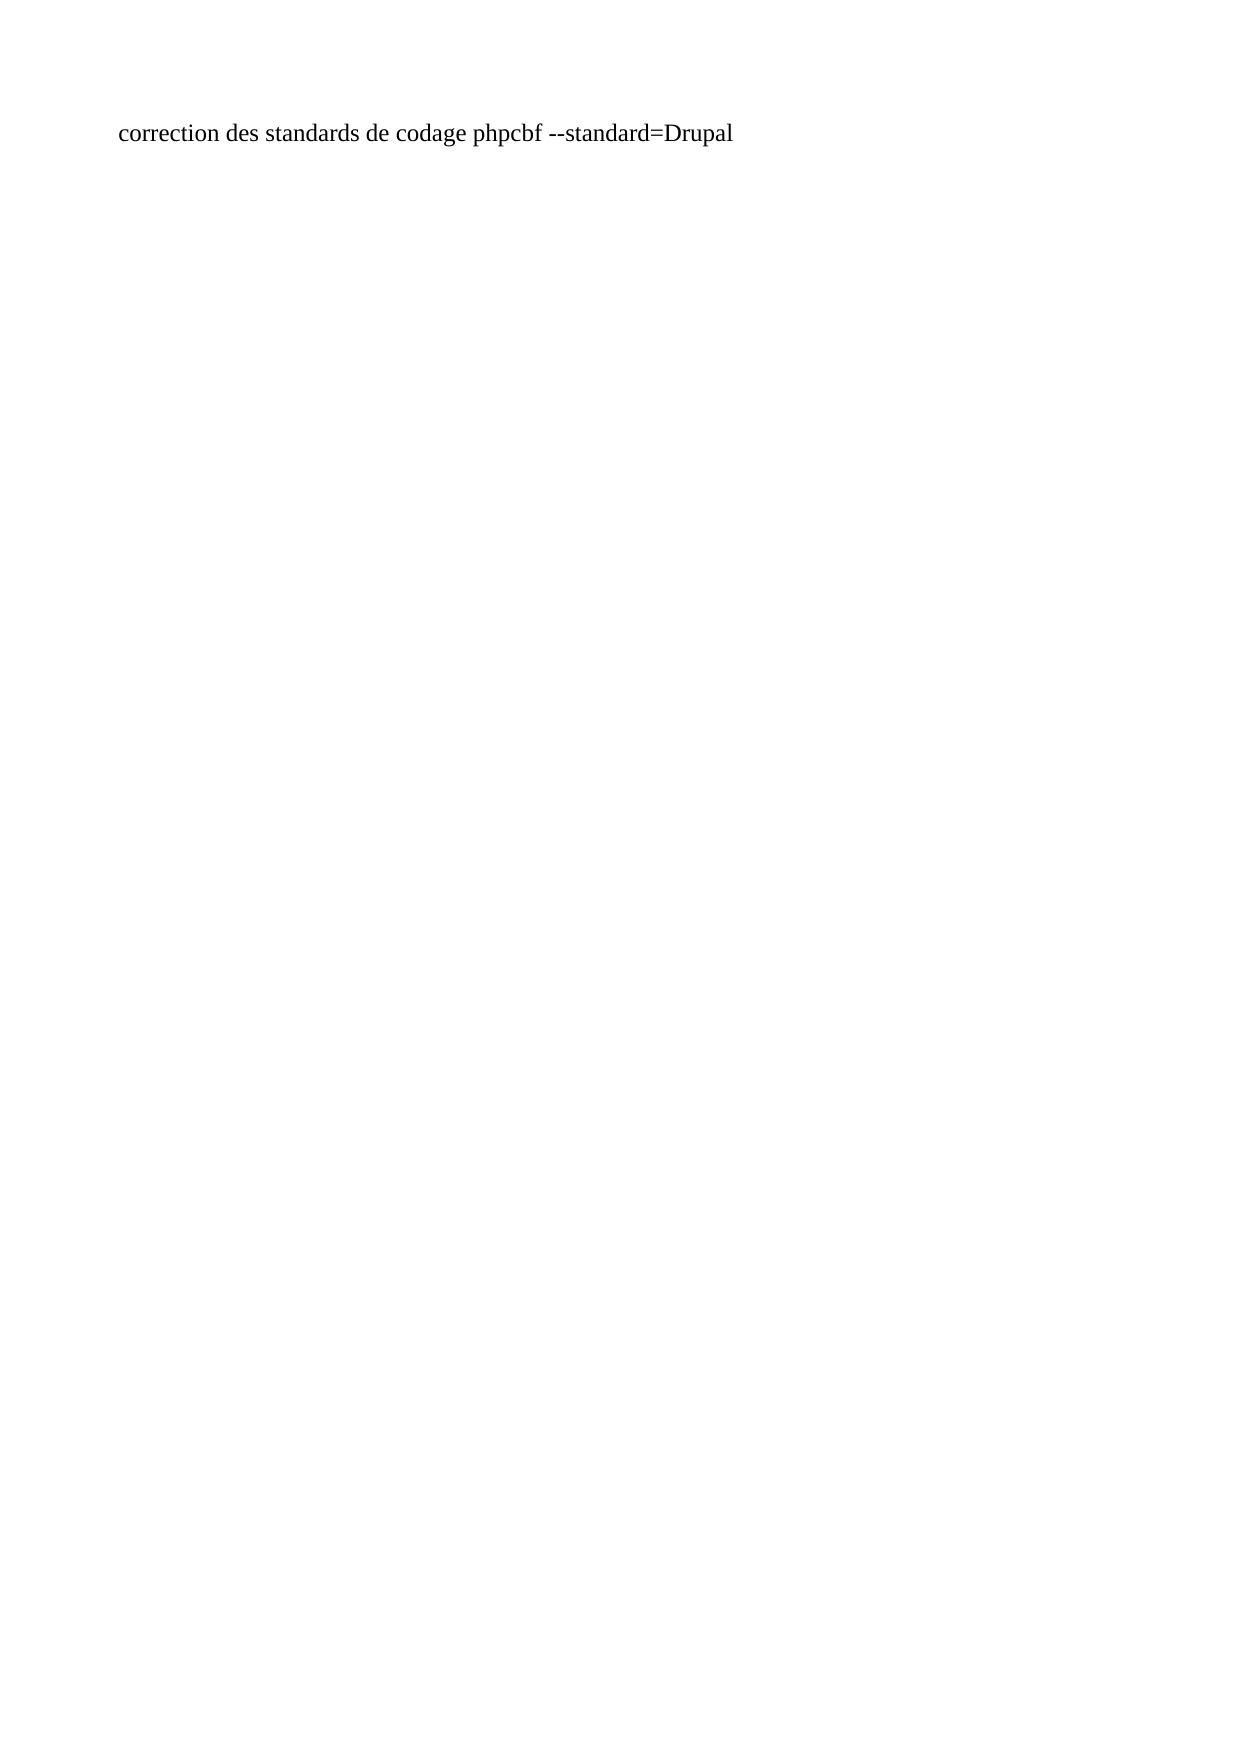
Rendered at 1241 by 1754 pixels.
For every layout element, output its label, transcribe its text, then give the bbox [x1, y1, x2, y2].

text correction des standards de codage phpcbf --standard=Drupal [118, 118, 1122, 147]
